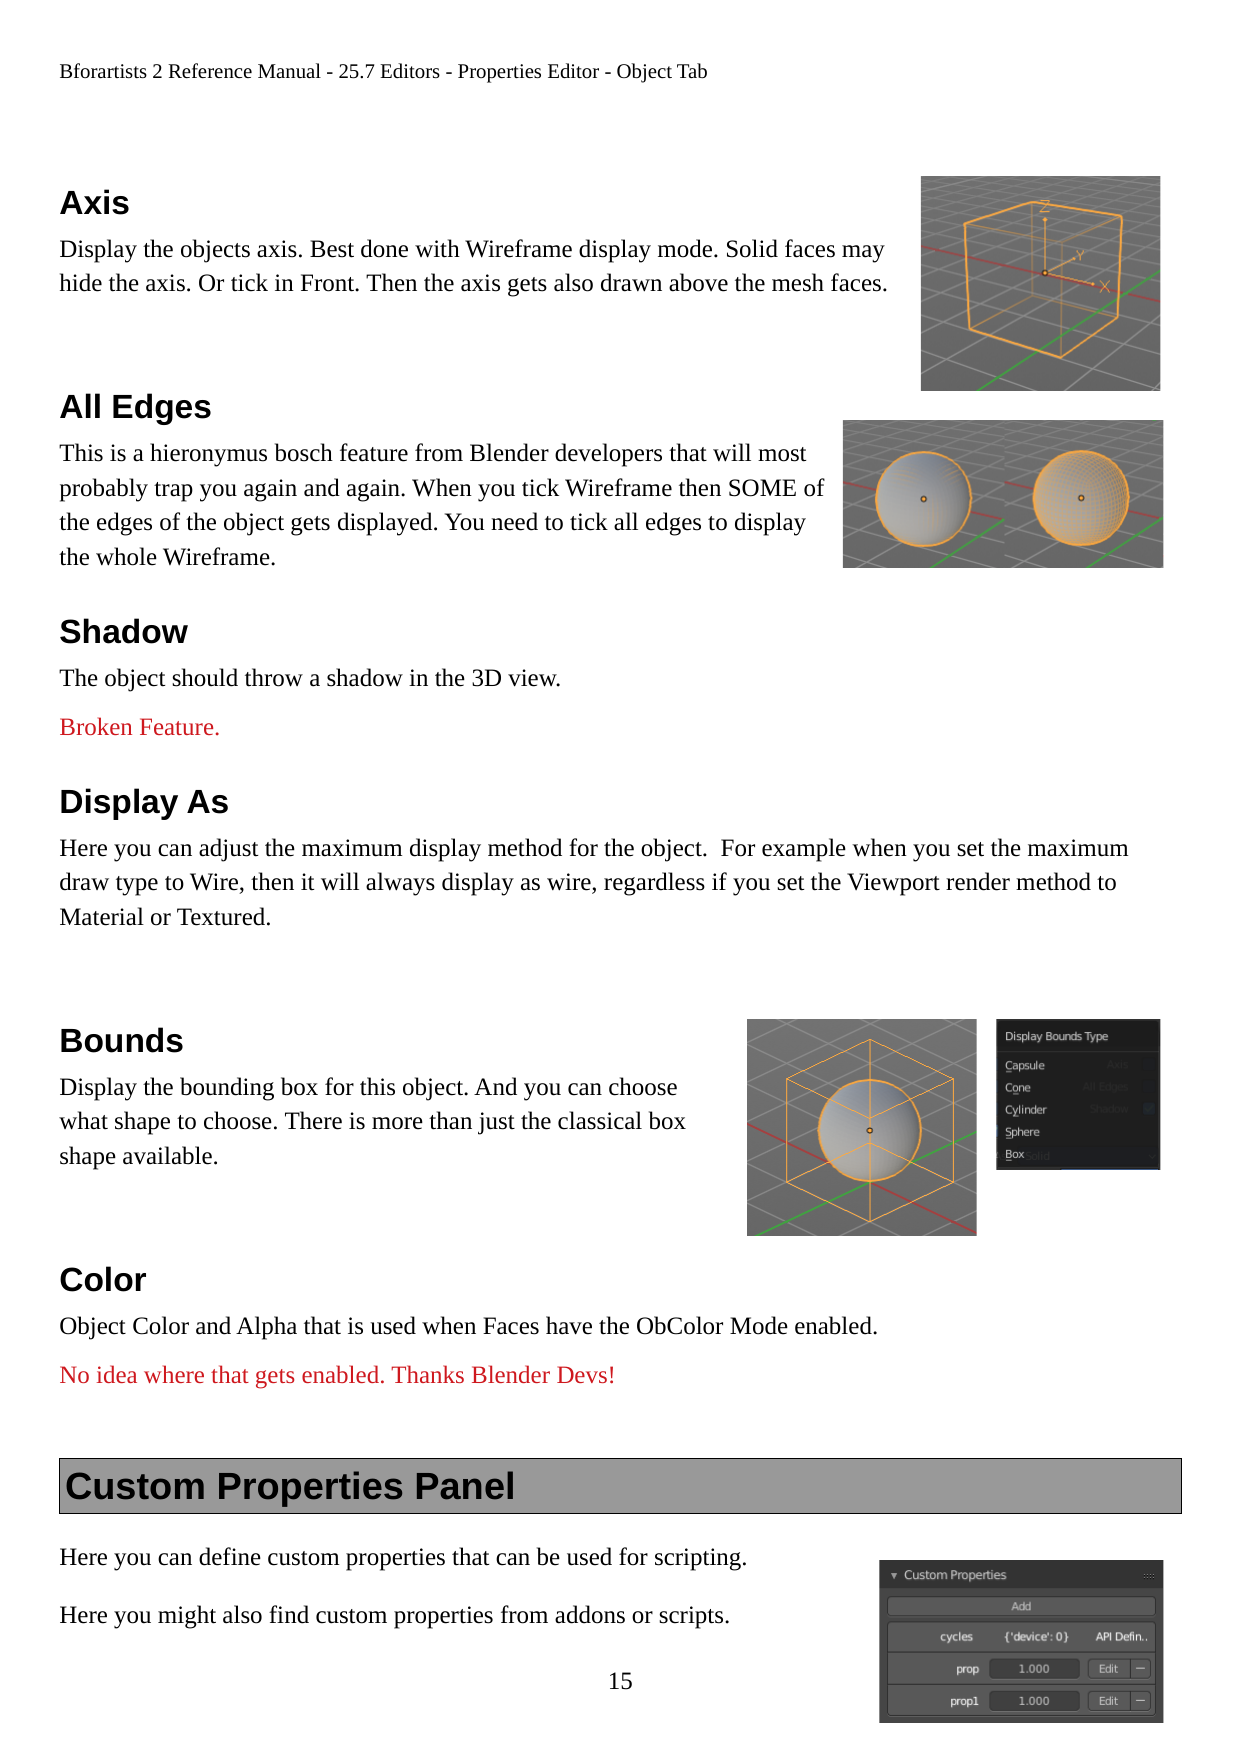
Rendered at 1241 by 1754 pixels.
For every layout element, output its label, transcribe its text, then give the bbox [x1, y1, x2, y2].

text Broken Feature. [59, 712, 1181, 741]
subtitle [1161, 1021, 1181, 1059]
table_header Custom Properties Panel [60, 1459, 1181, 1513]
subtitle Bounds [59, 1021, 747, 1059]
text Display the bounding box for this object. And you can choose what shape to choose. There is more than just the classical box shape available. [59, 1072, 747, 1169]
subtitle [977, 1021, 996, 1059]
subtitle [1161, 182, 1181, 221]
picture [842, 420, 1164, 568]
picture [879, 1560, 1164, 1723]
subtitle Shadow [59, 612, 1181, 650]
subtitle Display As [59, 782, 1181, 820]
picture [920, 176, 1161, 391]
text Here you might also find custom properties from addons or scripts. [59, 1600, 879, 1628]
subtitle Axis [59, 182, 920, 221]
text Object Color and Alpha that is used when Faces have the ObColor Mode enabled. [59, 1311, 1181, 1340]
picture [747, 1019, 977, 1236]
picture [996, 1019, 1161, 1170]
text This is a hieronymus bosch feature from Blender developers that will most probably trap you again and again. When you tick Wireframe then SOME of the edges of the object gets displayed. You need to tick all edges to display the whole Wireframe. [59, 438, 1181, 570]
text Display the objects axis. Best done with Wireframe display mode. Solid faces may hide the axis. Or tick in Front. Then the axis gets also drawn above the mesh faces. [59, 234, 920, 297]
text No idea where that gets enabled. Thanks Blender Devs! [59, 1360, 1181, 1389]
text Here you can define custom properties that can be used for scripting. [59, 1542, 1181, 1571]
subtitle Color [59, 1260, 1181, 1298]
text The object should throw a shadow in the 3D view. [59, 663, 1181, 691]
text Here you can adjust the maximum display method for the object. For example when you set the maximum draw type to Wire, then it will always display as wire, regardless if you set the Viewport render method to Material or Textured. [59, 833, 1181, 931]
subtitle All Edges [59, 387, 1181, 426]
